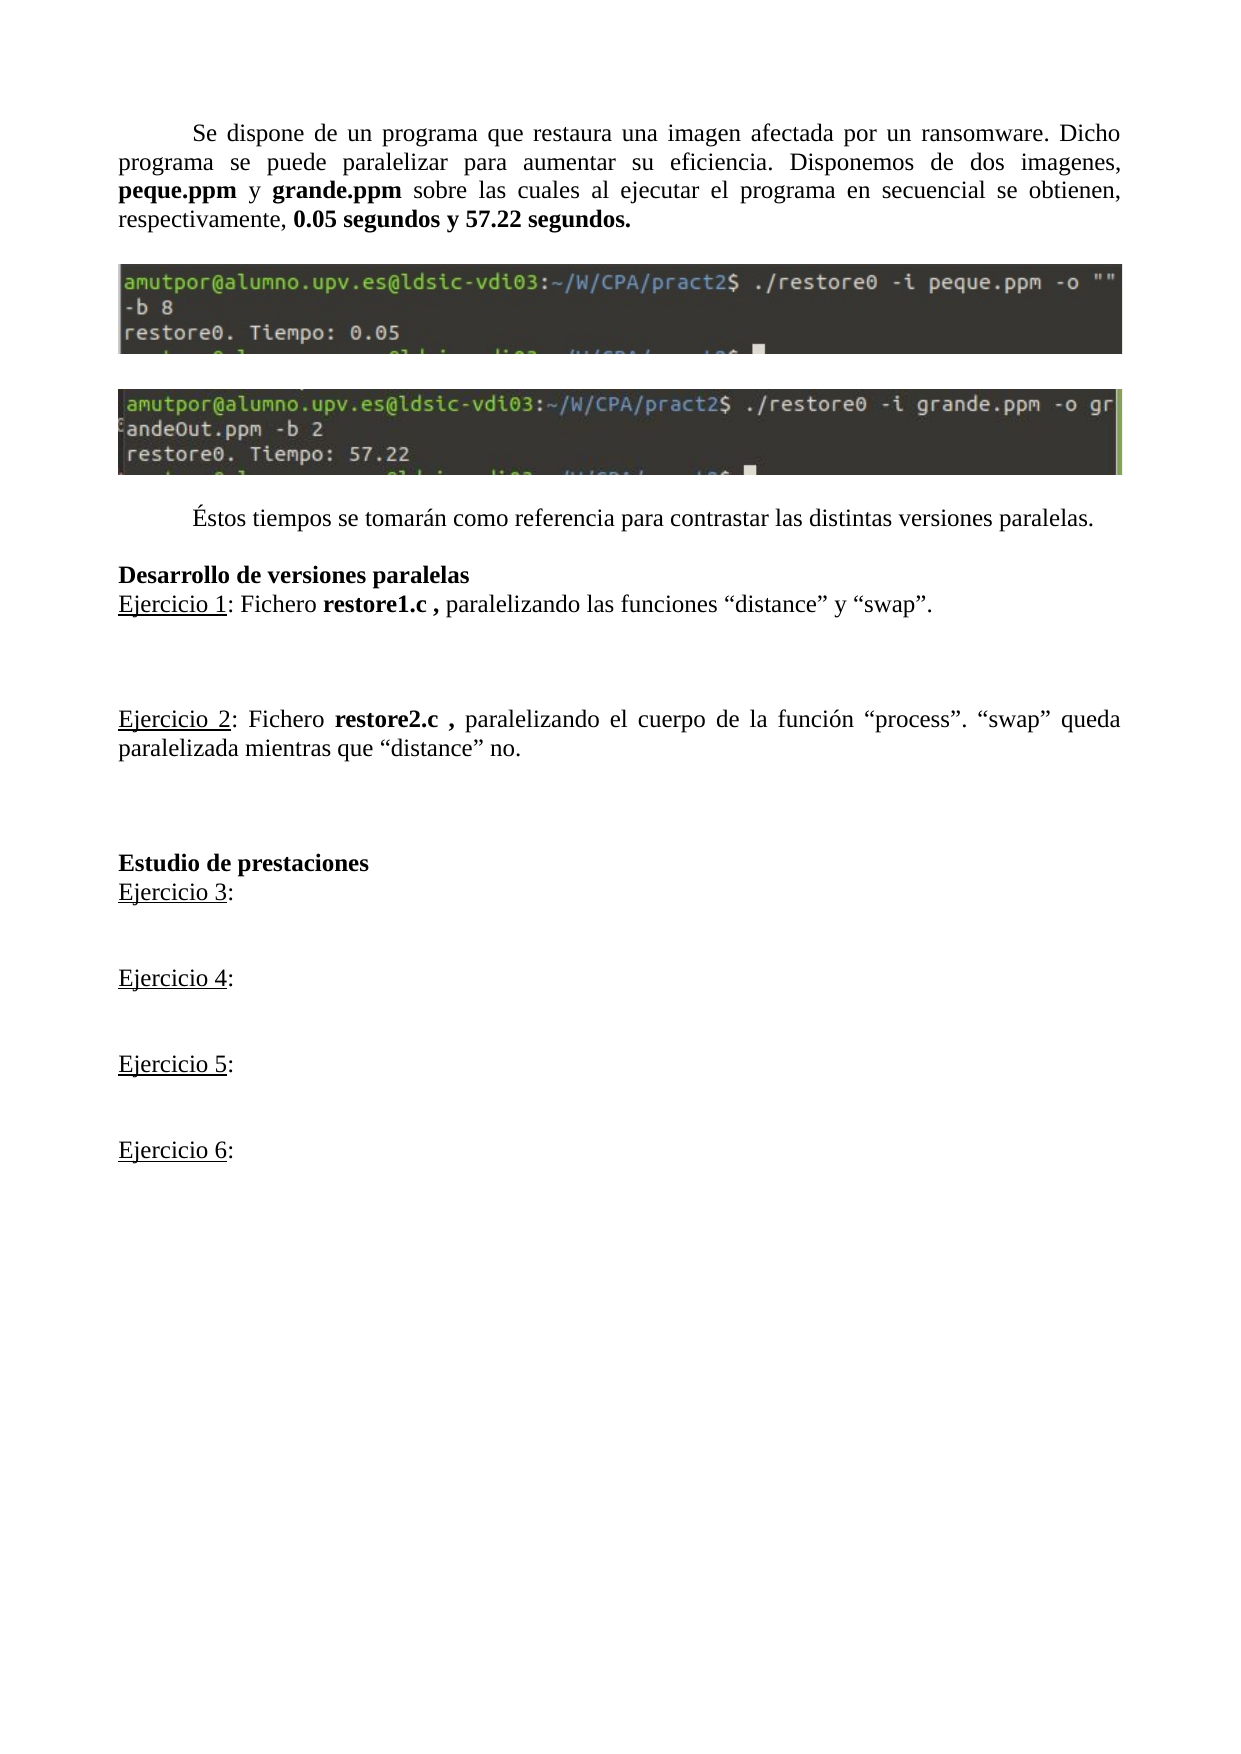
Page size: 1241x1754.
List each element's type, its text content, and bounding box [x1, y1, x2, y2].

text Ejercicio 5: [118, 1049, 1122, 1078]
text Éstos tiempos se tomarán como referencia para contrastar las distintas versiones paralelas. [118, 503, 1122, 532]
picture [118, 389, 1123, 475]
text Ejercicio 3: [118, 877, 1122, 906]
text Ejercicio 4: [118, 963, 1122, 992]
text Ejercicio 2: Fichero restore2.c , paralelizando el cuerpo de la función “process”. “swap” queda paralelizada mientras que “distance” no. [118, 704, 1122, 762]
text Se dispone de un programa que restaura una imagen afectada por un ransomware. Dicho programa se puede paralelizar para aumentar su eficiencia. Disponemos de dos imagenes, peque.ppm y grande.ppm sobre las cuales al ejecutar el programa en secuencial se obtienen, respectivamente, 0.05 segundos y 57.22 segundos. [118, 118, 1122, 233]
picture [118, 264, 1123, 354]
text Estudio de prestaciones [118, 848, 1122, 877]
text Ejercicio 6: [118, 1136, 1122, 1164]
text Ejercicio 1: Fichero restore1.c , paralelizando las funciones “distance” y “swap”. [118, 589, 1122, 618]
text Desarrollo de versiones paralelas [118, 561, 1122, 589]
